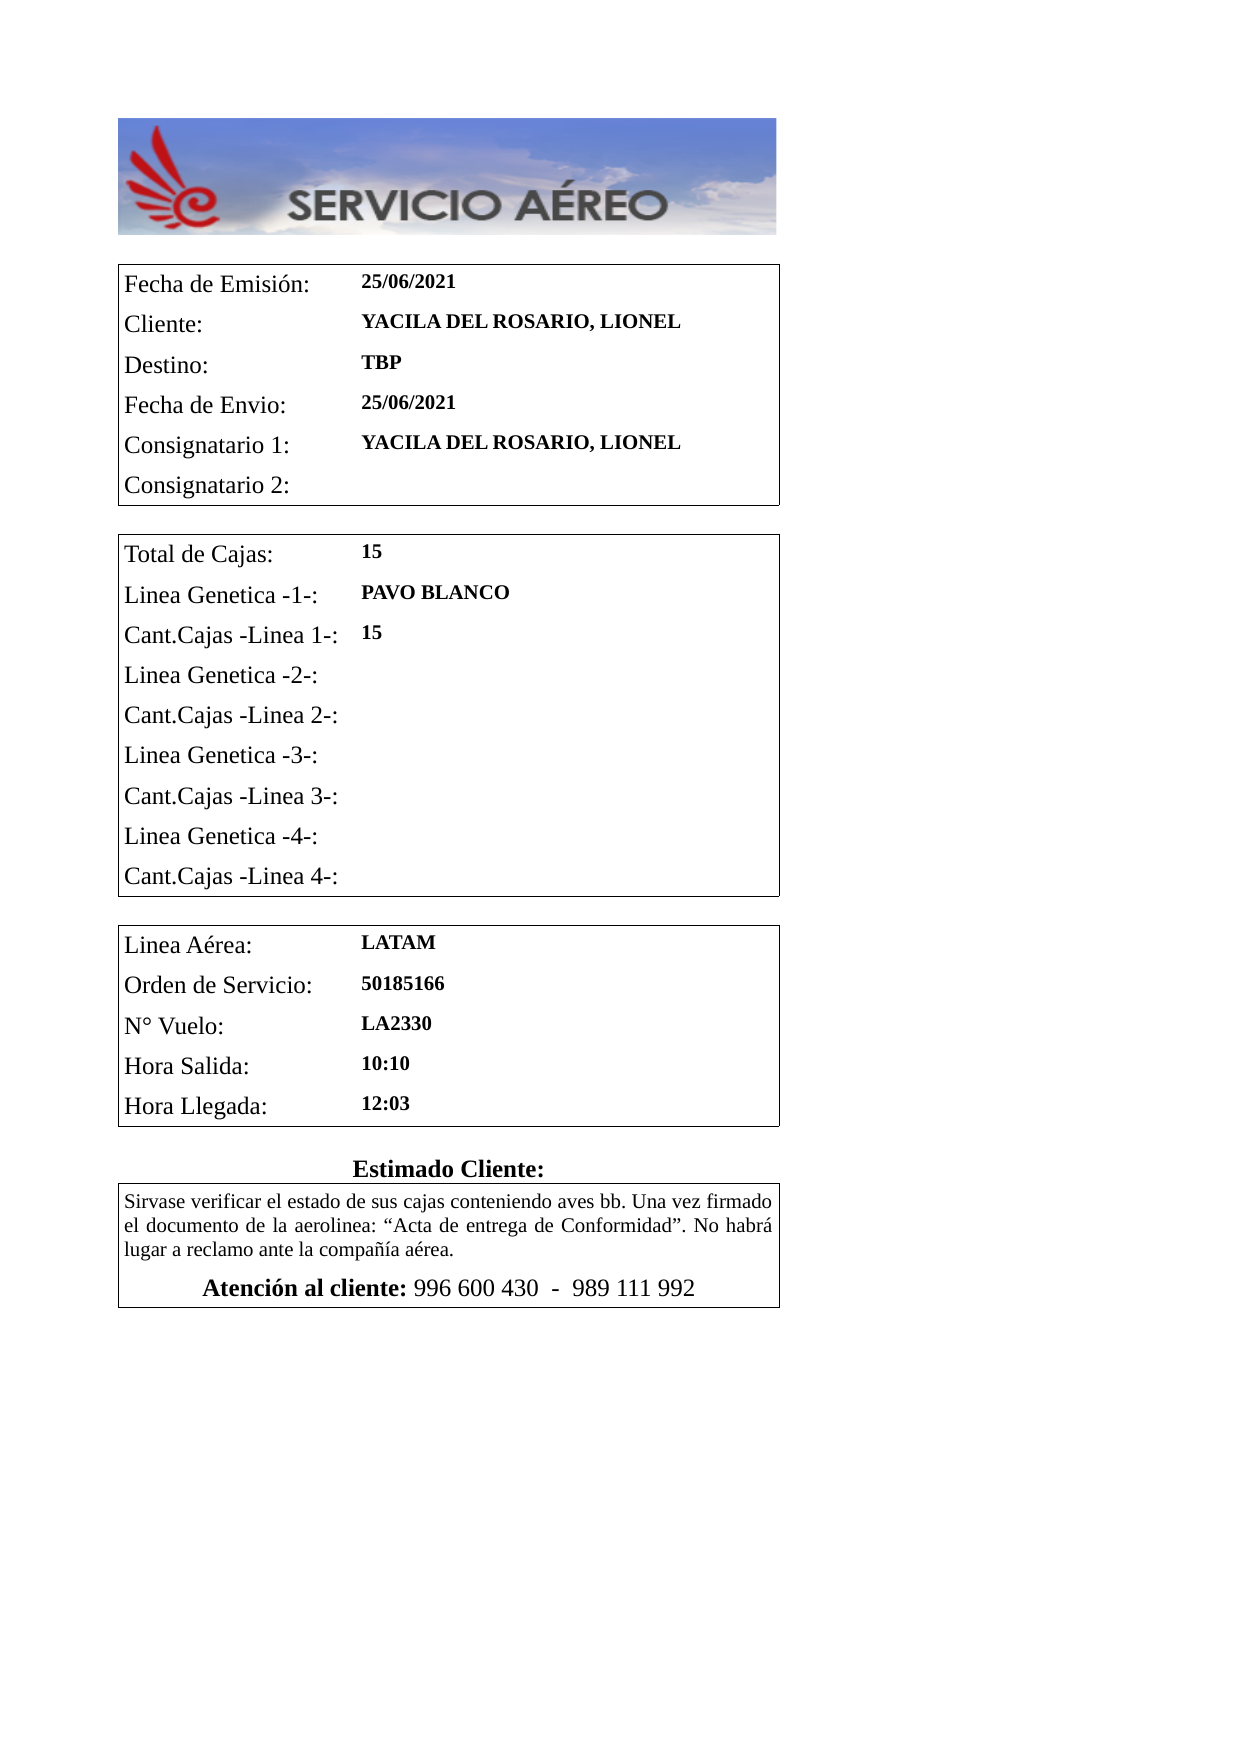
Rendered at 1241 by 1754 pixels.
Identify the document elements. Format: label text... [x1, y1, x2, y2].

table_cell 10:10 [356, 1045, 779, 1085]
table_cell LA2330 [356, 1005, 779, 1045]
table_cell Linea Genetica -1-: [119, 574, 356, 614]
table_cell Total de Cajas: [119, 535, 356, 574]
table_cell Fecha de Envio: [119, 384, 356, 424]
table_cell [356, 775, 779, 815]
table_cell [356, 735, 779, 775]
table_cell [356, 695, 779, 735]
table_cell YACILA DEL ROSARIO, LIONEL [356, 424, 779, 464]
table_cell [118, 506, 356, 534]
table_cell Hora Llegada: [119, 1085, 356, 1126]
table_cell [356, 506, 779, 534]
table_cell YACILA DEL ROSARIO, LIONEL [356, 304, 779, 344]
picture [118, 118, 777, 235]
table_cell Linea Genetica -4-: [119, 815, 356, 855]
table_cell Consignatario 1: [119, 424, 356, 464]
table_cell N° Vuelo: [119, 1005, 356, 1045]
table_cell Cant.Cajas -Linea 3-: [119, 775, 356, 815]
table_cell Linea Aérea: [119, 926, 356, 965]
table_header Fecha de Emisión: [119, 265, 356, 304]
table_cell Estimado Cliente: [118, 1127, 779, 1183]
table_cell 15 [356, 614, 779, 654]
table_cell [356, 465, 779, 505]
table_cell Cant.Cajas -Linea 4-: [119, 855, 356, 896]
table_cell [356, 897, 779, 924]
table_cell 50185166 [356, 965, 779, 1005]
table_cell [118, 897, 356, 924]
table_cell LATAM [356, 926, 779, 965]
table_cell Linea Genetica -2-: [119, 654, 356, 694]
table_cell PAVO BLANCO [356, 574, 779, 614]
table_cell Sirvase verificar el estado de sus cajas conteniendo aves bb. Una vez firmado el documento de la aerolinea: “Acta de entrega de Conformidad”. No habrá lugar a reclamo ante la compañía aérea. [119, 1184, 779, 1267]
table_header 25/06/2021 [356, 265, 779, 304]
table_cell 12:03 [356, 1085, 779, 1126]
table_cell [356, 654, 779, 694]
table_cell 15 [356, 535, 779, 574]
table_cell Cant.Cajas -Linea 2-: [119, 695, 356, 735]
table_cell Hora Salida: [119, 1045, 356, 1085]
table_cell Atención al cliente: 996 600 430 - 989 111 992 [119, 1267, 779, 1307]
table_cell Cliente: [119, 304, 356, 344]
table_cell Cant.Cajas -Linea 1-: [119, 614, 356, 654]
table_cell 25/06/2021 [356, 384, 779, 424]
table_cell Linea Genetica -3-: [119, 735, 356, 775]
table_cell Destino: [119, 344, 356, 384]
table_cell TBP [356, 344, 779, 384]
table_cell Consignatario 2: [119, 465, 356, 505]
table_cell [356, 815, 779, 855]
table_cell Orden de Servicio: [119, 965, 356, 1005]
table_cell [356, 855, 779, 896]
